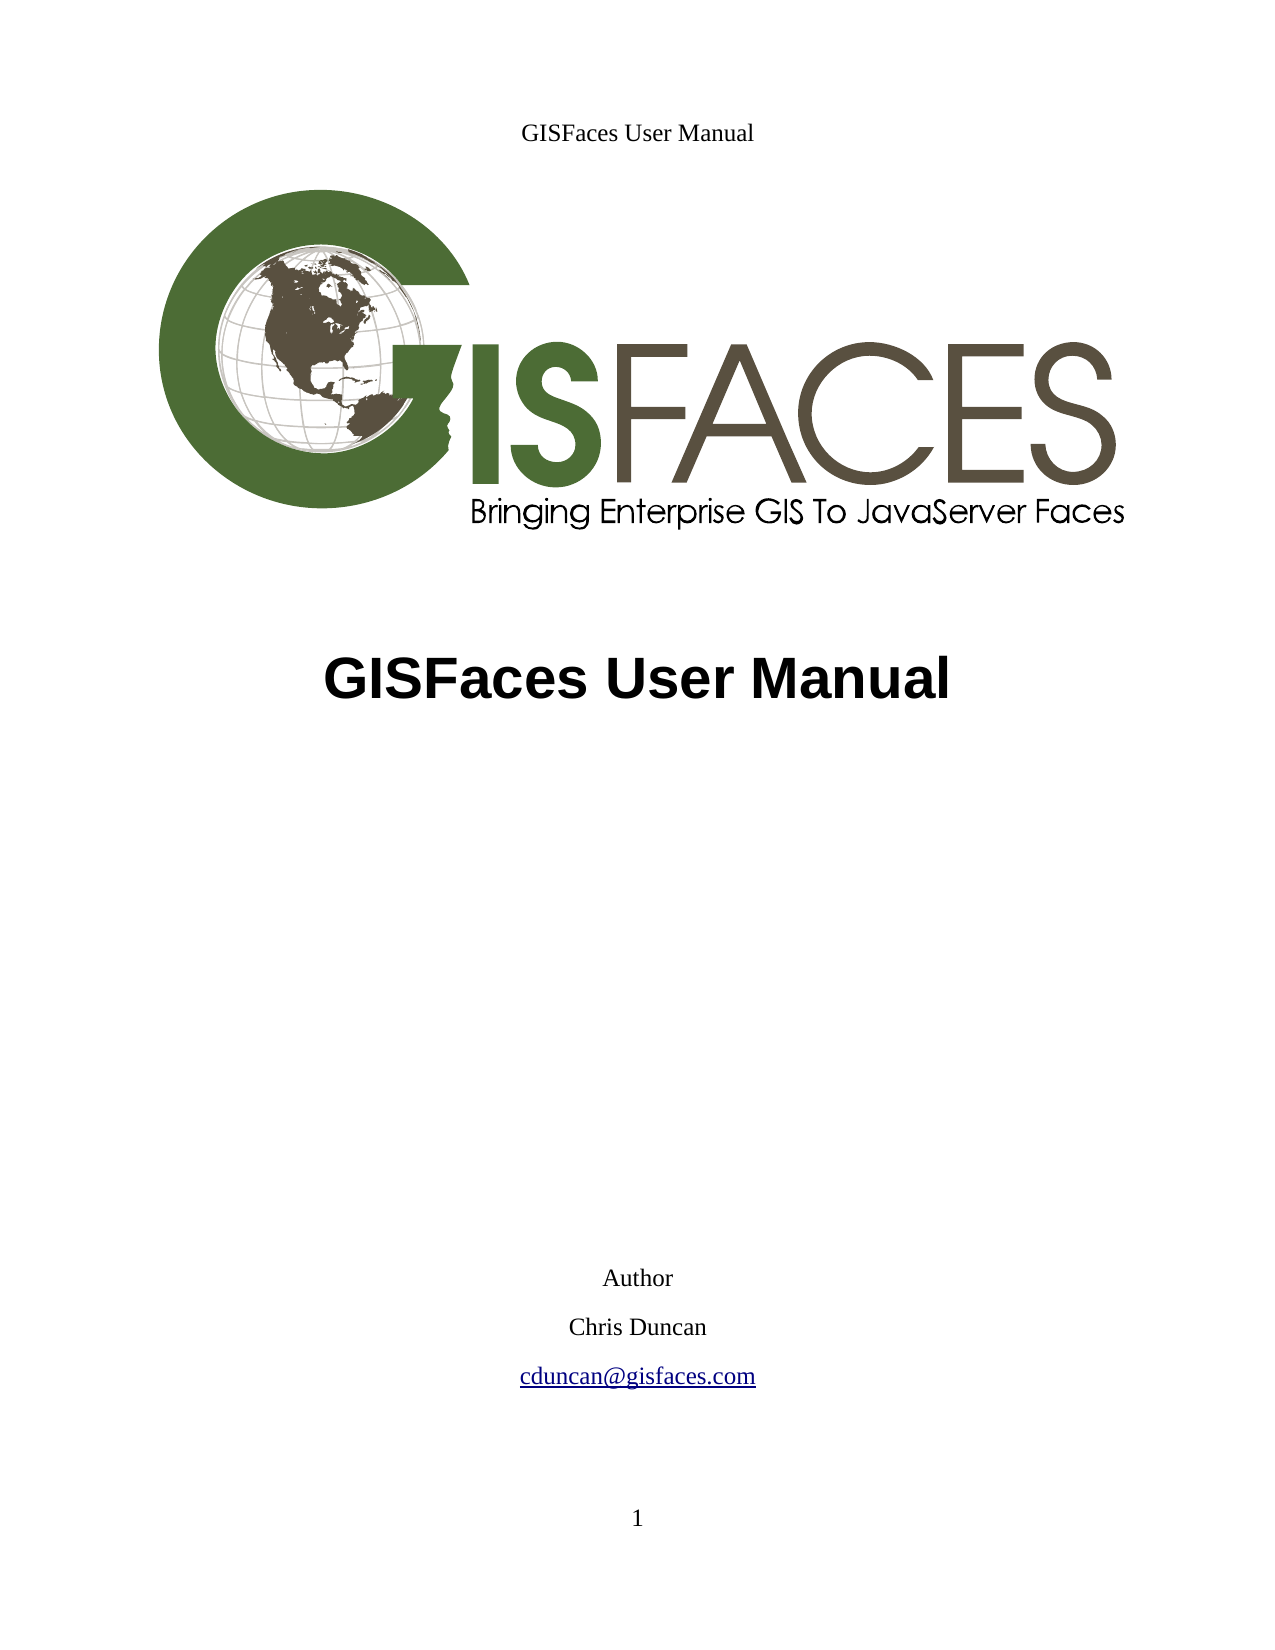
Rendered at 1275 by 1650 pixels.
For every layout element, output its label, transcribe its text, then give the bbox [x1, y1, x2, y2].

title GISFaces User Manual [118, 644, 1157, 711]
text cduncan@gisfaces.com [118, 1361, 1157, 1390]
text Chris Duncan [118, 1312, 1157, 1341]
text Author [118, 1263, 1157, 1292]
